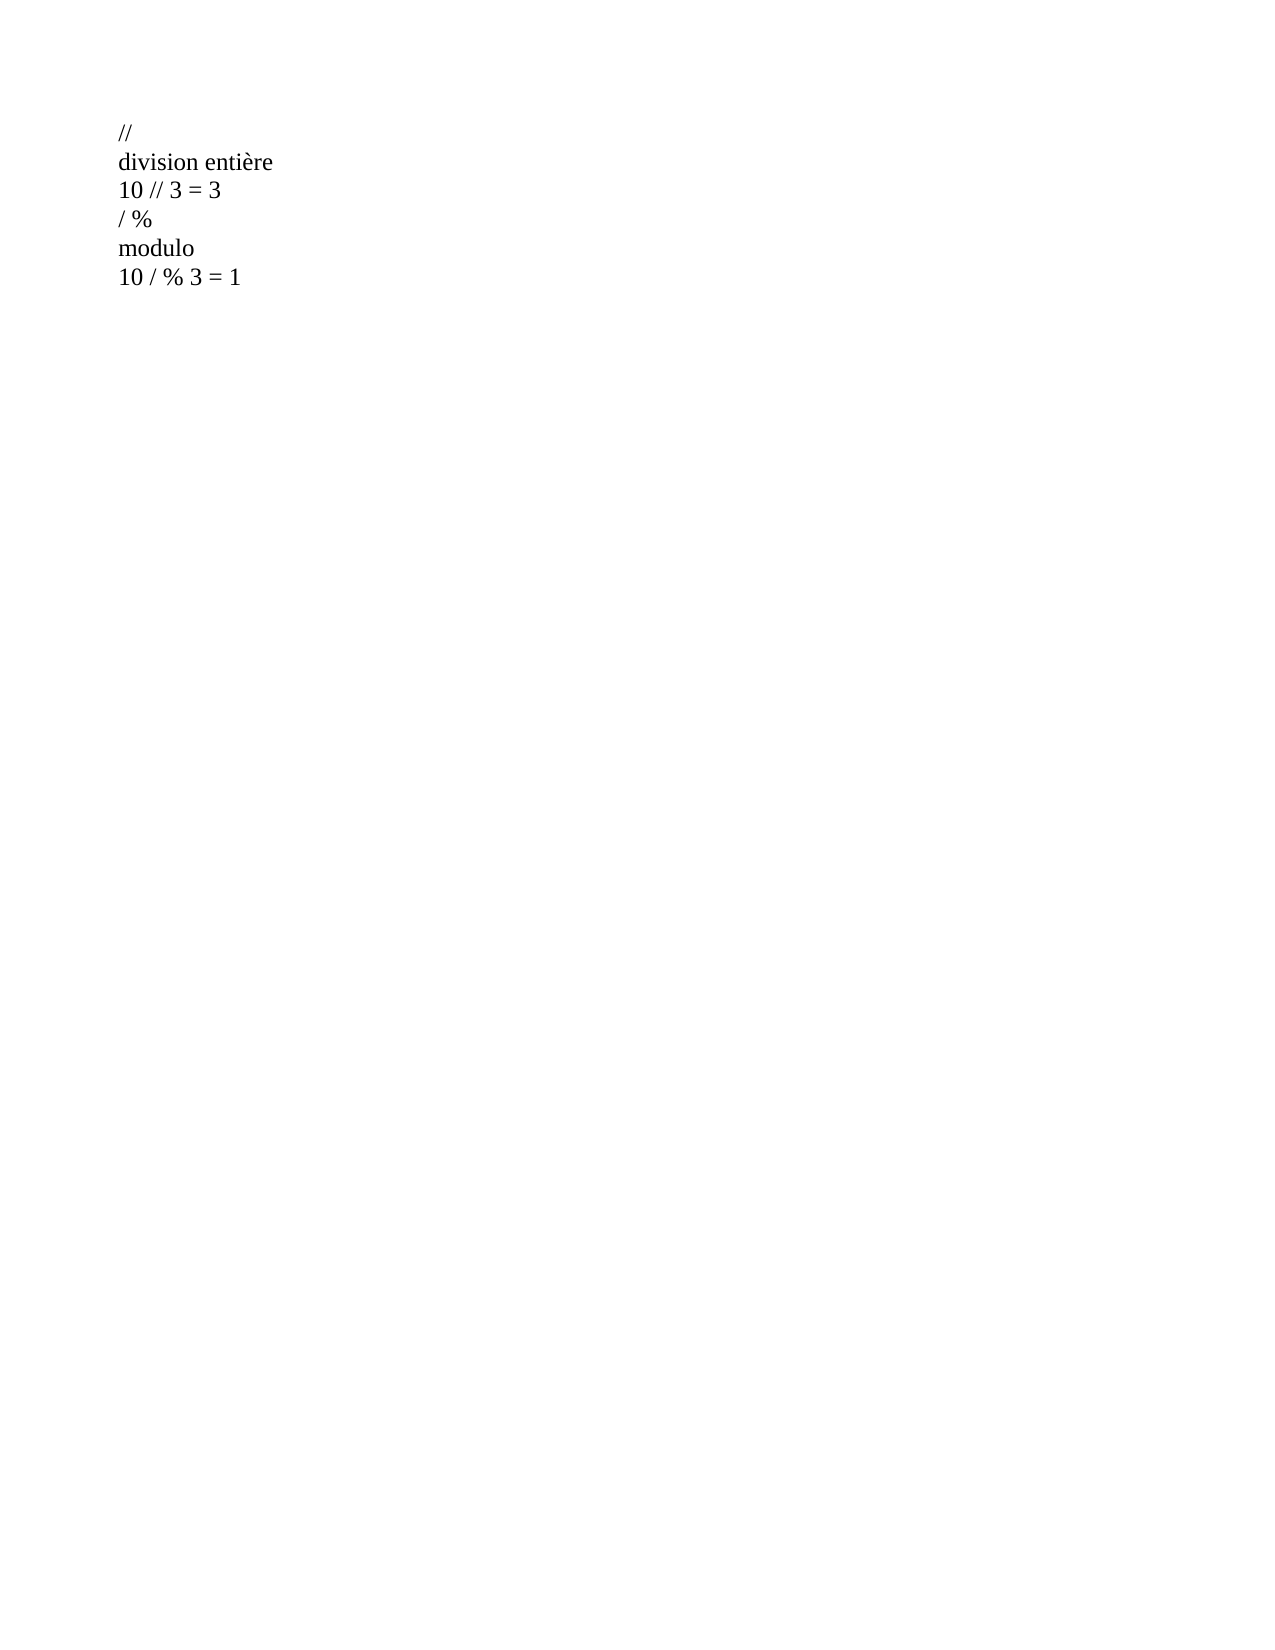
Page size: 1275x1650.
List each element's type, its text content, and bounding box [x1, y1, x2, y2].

text modulo [118, 233, 1157, 262]
text division entière [118, 147, 1157, 176]
text 10 // 3 = 3 [118, 176, 1157, 204]
text 10 / % 3 = 1 [118, 262, 1157, 291]
text / % [118, 204, 1157, 233]
text // [118, 118, 1157, 147]
